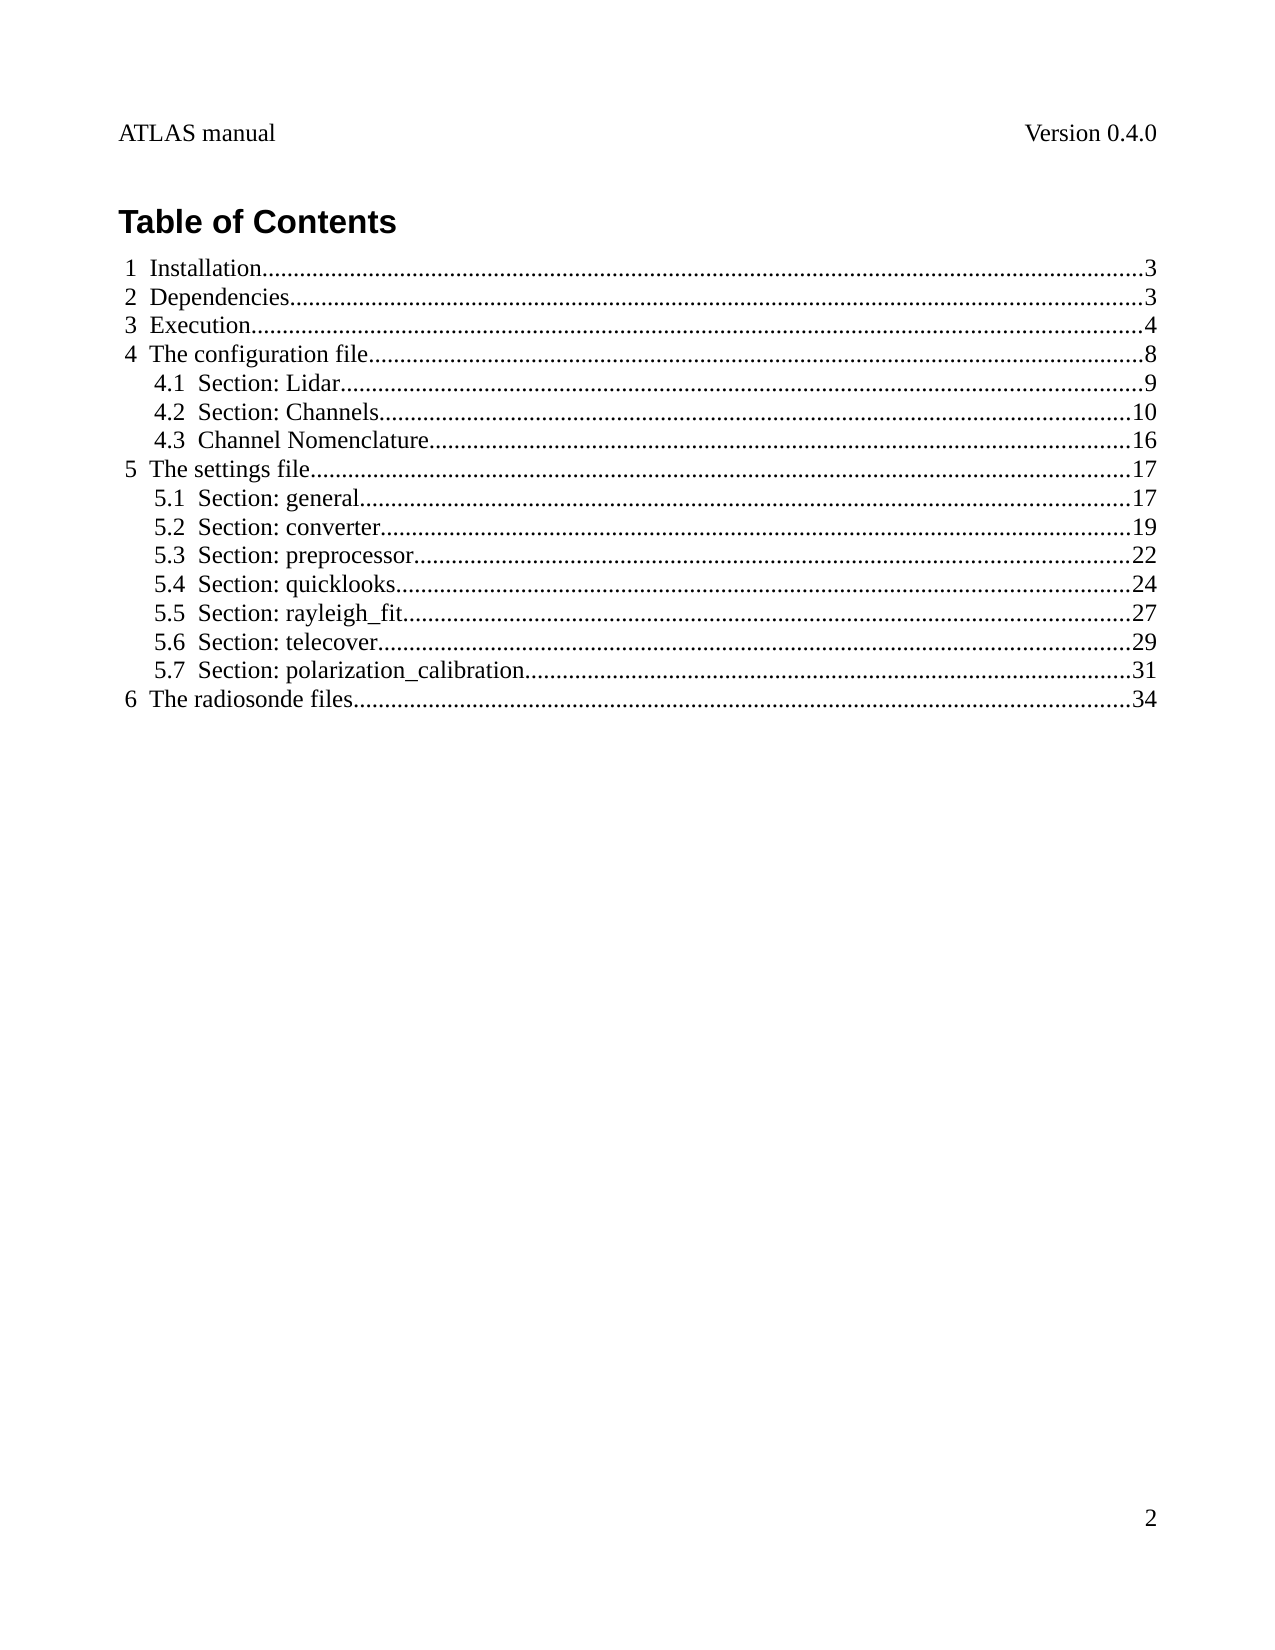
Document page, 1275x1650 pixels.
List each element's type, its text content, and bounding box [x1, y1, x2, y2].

text 4.2 Section: Channels 10 [148, 397, 1157, 425]
text 5.2 Section: converter 19 [148, 512, 1157, 540]
text 4.3 Channel Nomenclature 16 [148, 425, 1157, 454]
text 5.5 Section: rayleigh_fit 27 [148, 598, 1157, 627]
text 6 The radiosonde files 34 [118, 684, 1157, 713]
text 5.3 Section: preprocessor 22 [148, 540, 1157, 569]
subtitle Table of Contents [118, 202, 1157, 240]
text 5.4 Section: quicklooks 24 [148, 569, 1157, 598]
text 4 The configuration file 8 [118, 339, 1157, 368]
text 5.6 Section: telecover 29 [148, 627, 1157, 655]
text 4.1 Section: Lidar 9 [148, 368, 1157, 397]
text 2 Dependencies 3 [118, 282, 1157, 310]
text 1 Installation 3 [118, 253, 1157, 282]
text 5 The settings file 17 [118, 454, 1157, 483]
text 3 Execution 4 [118, 310, 1157, 339]
text 5.7 Section: polarization_calibration 31 [148, 655, 1157, 684]
text 5.1 Section: general 17 [148, 483, 1157, 512]
